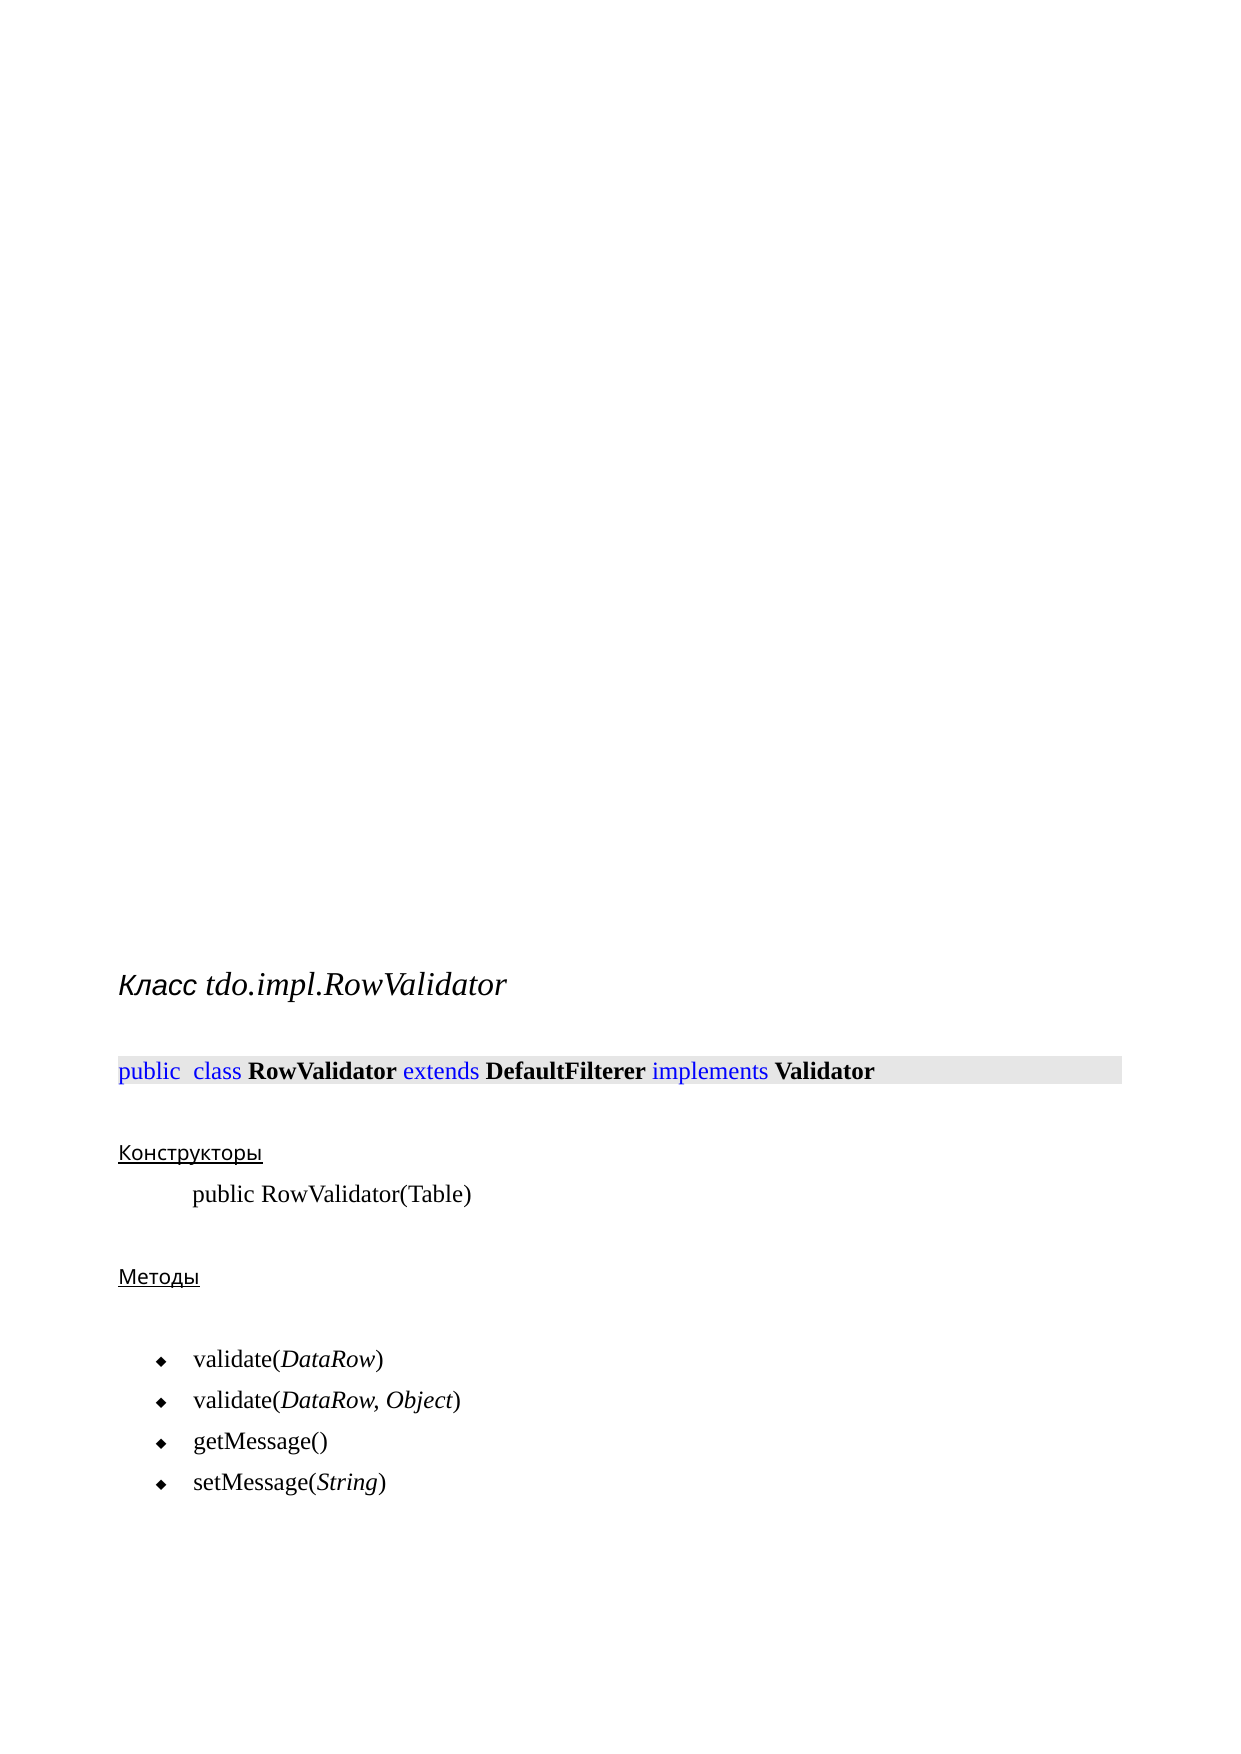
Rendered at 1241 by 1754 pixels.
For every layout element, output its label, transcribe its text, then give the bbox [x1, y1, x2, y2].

text public class RowValidator extends DefaultFilterer implements Validator [118, 1056, 1122, 1084]
text public RowValidator(Table) [118, 1179, 1122, 1208]
list validate(DataRow, Object) [156, 1385, 1122, 1414]
list setMessage(String) [156, 1467, 1122, 1496]
list getMessage() [156, 1426, 1122, 1455]
list validate(DataRow) [156, 1344, 1122, 1372]
text Конструкторы [118, 1138, 1122, 1166]
text Класс tdo.impl.RowValidator [118, 964, 1122, 1002]
text Методы [118, 1262, 1122, 1290]
